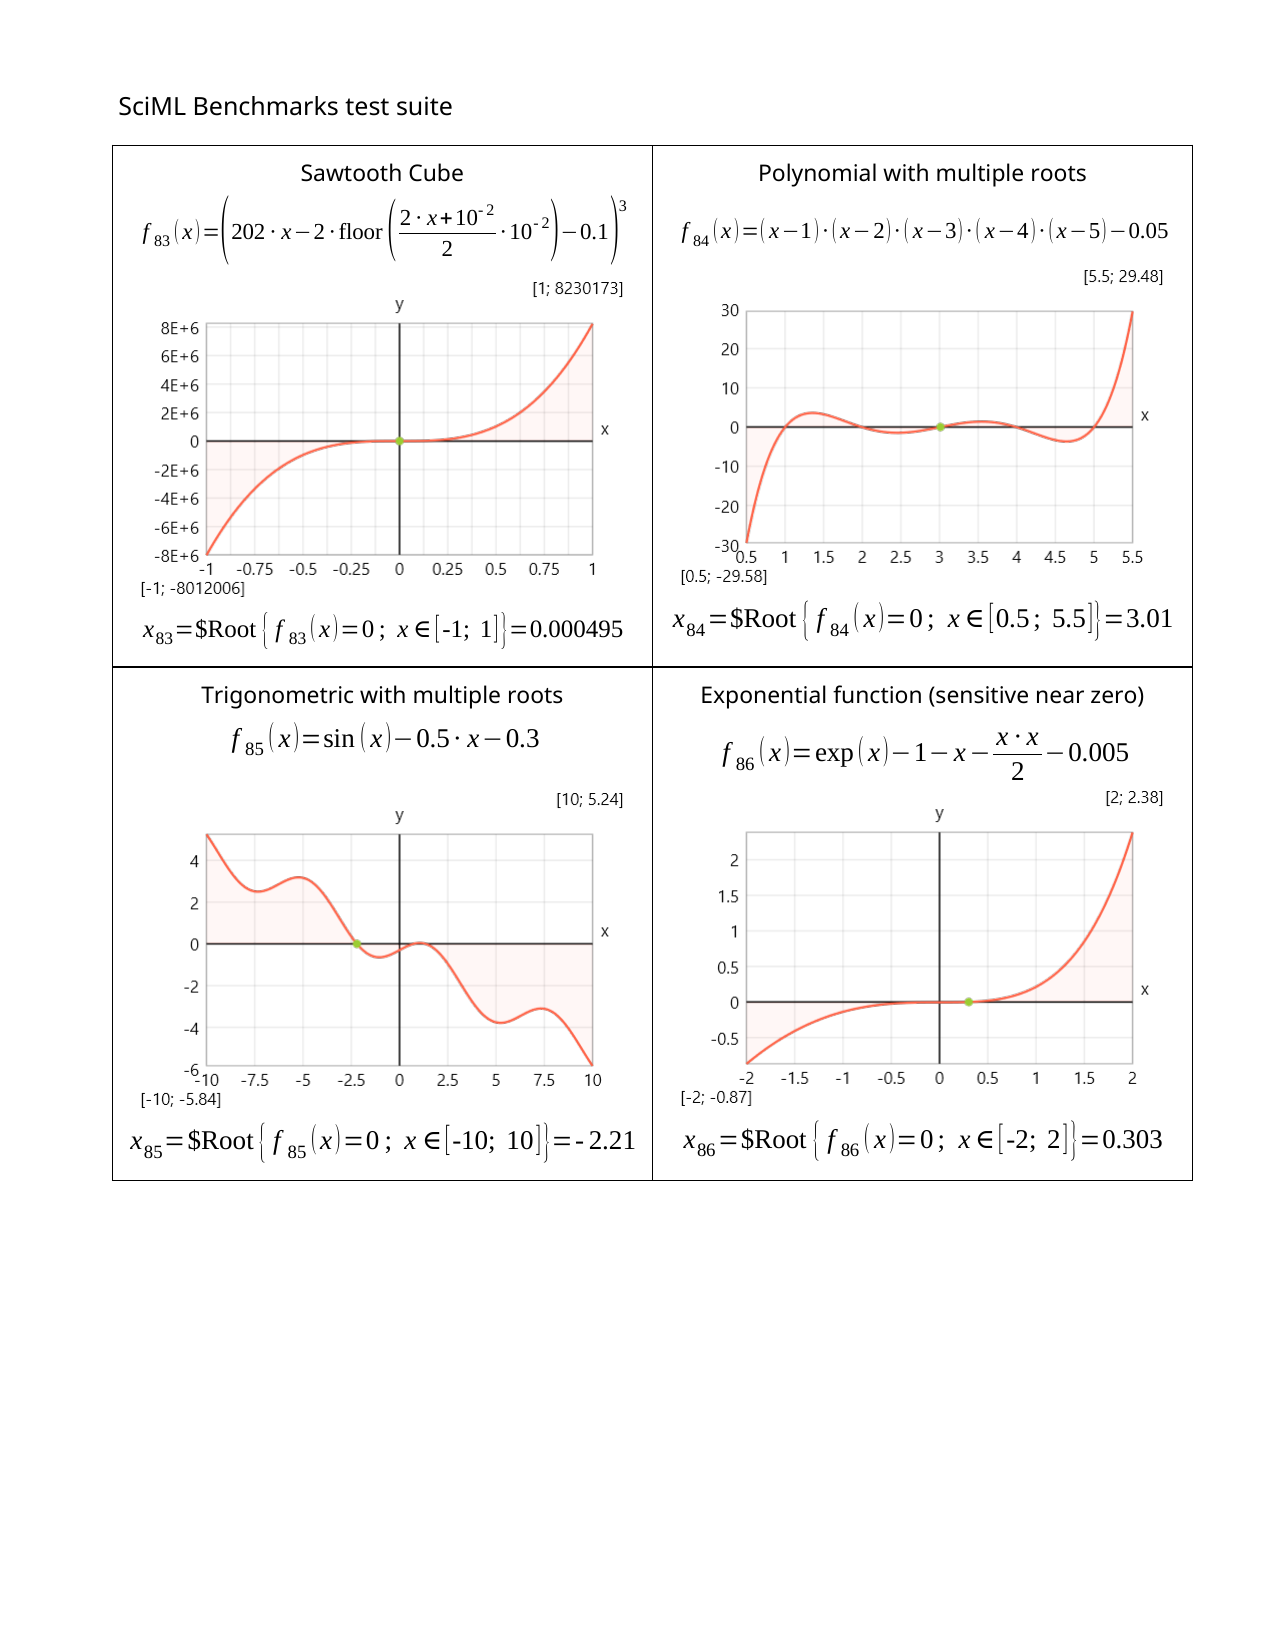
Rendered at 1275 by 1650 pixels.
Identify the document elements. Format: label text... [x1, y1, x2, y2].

picture [677, 786, 1167, 1110]
table_header Polynomial with multiple roots [653, 146, 1192, 666]
picture [677, 266, 1167, 589]
table_cell Exponential function (sensitive near zero) [653, 668, 1192, 1180]
table_header Sawtooth Cube [113, 146, 652, 666]
table_cell Trigonometric with multiple roots [113, 668, 652, 1180]
picture [137, 277, 627, 601]
picture [137, 788, 627, 1112]
text SciML Benchmarks test suite [118, 89, 1186, 123]
